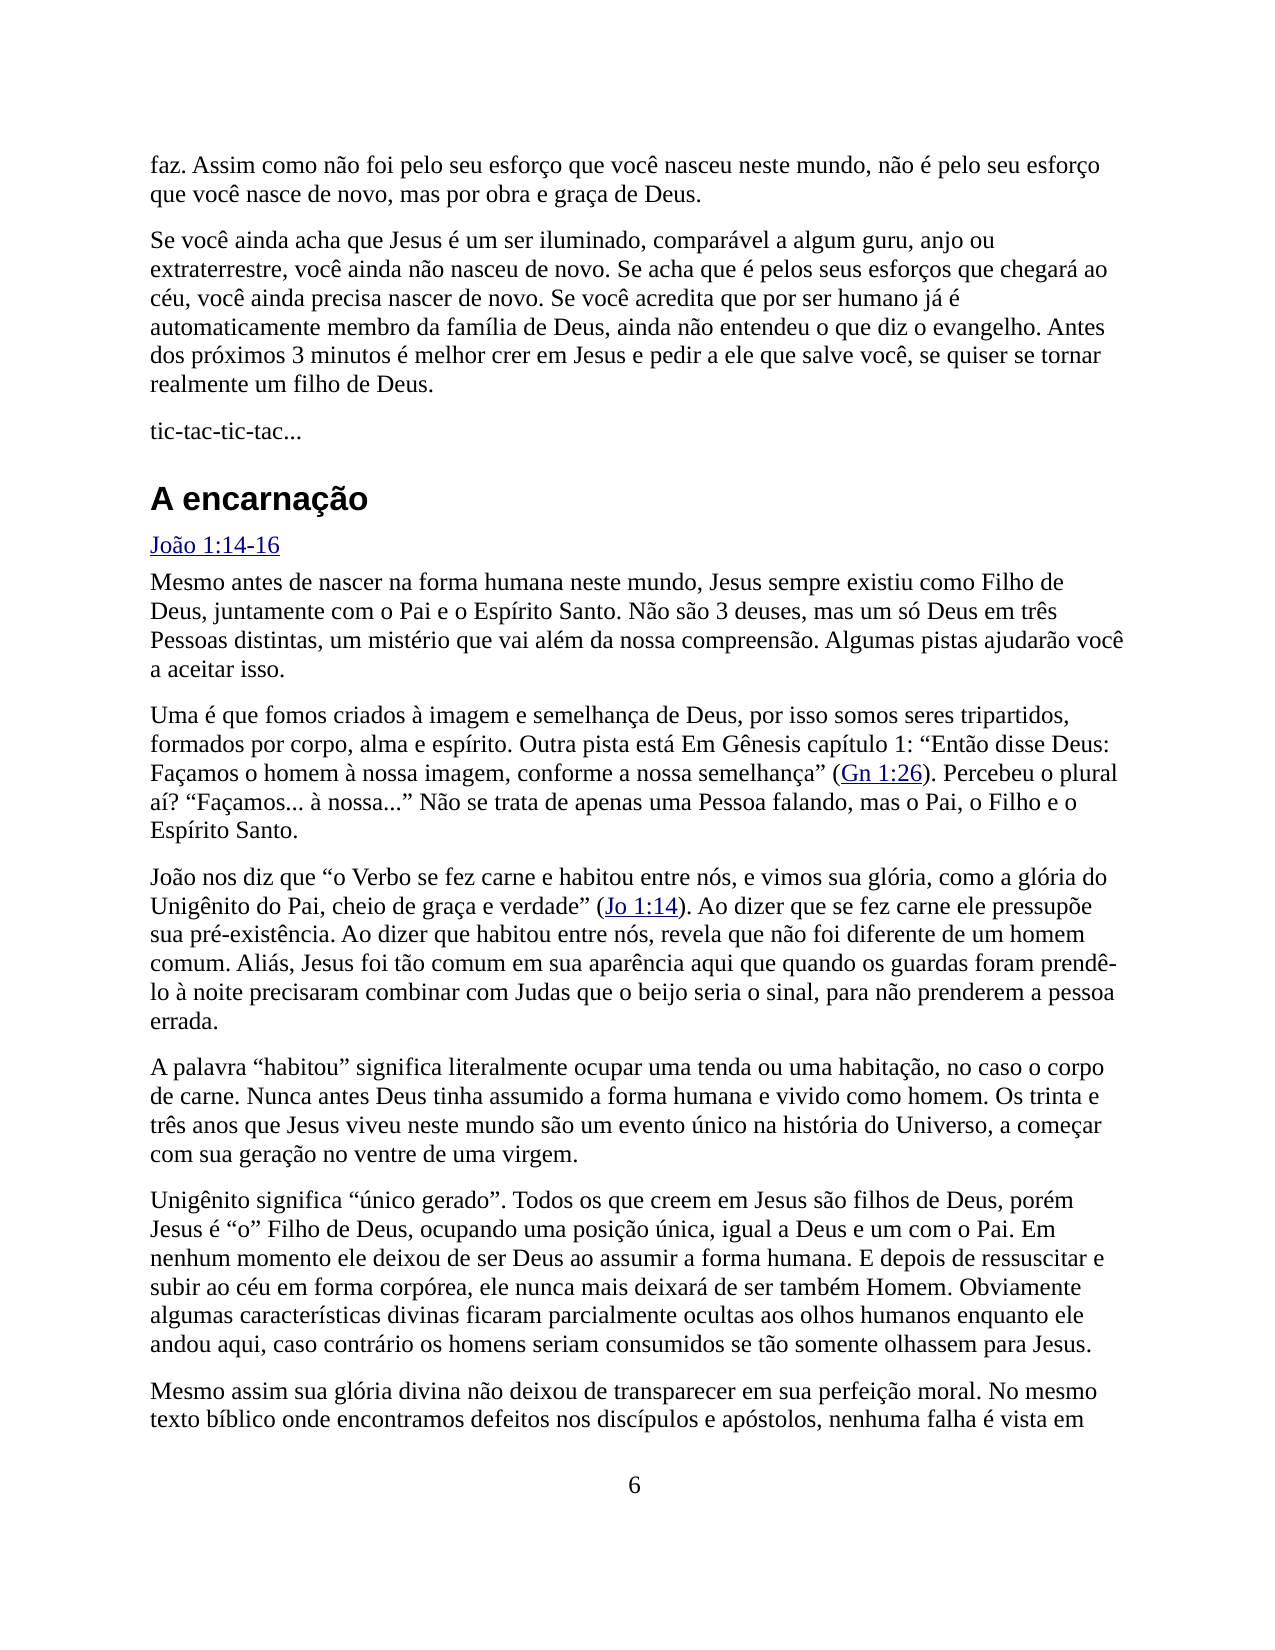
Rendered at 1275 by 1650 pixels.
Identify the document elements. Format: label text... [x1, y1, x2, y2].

text João nos diz que “o Verbo se fez carne e habitou entre nós, e vimos sua glória, como a glória do Unigênito do Pai, cheio de graça e verdade” (Jo 1:14). Ao dizer que se fez carne ele pressupõe sua pré-existência. Ao dizer que habitou entre nós, revela que não foi diferente de um homem comum. Aliás, Jesus foi tão comum em sua aparência aqui que quando os guardas foram prendê-lo à noite precisaram combinar com Judas que o beijo seria o sinal, para não prenderem a pessoa errada. [150, 862, 1125, 1034]
text A palavra “habitou” significa literalmente ocupar uma tenda ou uma habitação, no caso o corpo de carne. Nunca antes Deus tinha assumido a forma humana e vivido como homem. Os trinta e três anos que Jesus viveu neste mundo são um evento único na história do Universo, a começar com sua geração no ventre de uma virgem. [150, 1052, 1125, 1167]
text tic-tac-tic-tac... [150, 416, 1125, 444]
text Uma é que fomos criados à imagem e semelhança de Deus, por isso somos seres tripartidos, formados por corpo, alma e espírito. Outra pista está Em Gênesis capítulo 1: “Então disse Deus: Façamos o homem à nossa imagem, conforme a nossa semelhança” (Gn 1:26). Percebeu o plural aí? “Façamos... à nossa...” Não se trata de apenas uma Pessoa falando, mas o Pai, o Filho e o Espírito Santo. [150, 700, 1125, 844]
text Unigênito significa “único gerado”. Todos os que creem em Jesus são filhos de Deus, porém Jesus é “o” Filho de Deus, ocupando uma posição única, igual a Deus e um com o Pai. Em nenhum momento ele deixou de ser Deus ao assumir a forma humana. E depois de ressuscitar e subir ao céu em forma corpórea, ele nunca mais deixará de ser também Homem. Obviamente algumas características divinas ficaram parcialmente ocultas aos olhos humanos enquanto ele andou aqui, caso contrário os homens seriam consumidos se tão somente olhassem para Jesus. [150, 1185, 1125, 1358]
text Mesmo assim sua glória divina não deixou de transparecer em sua perfeição moral. No mesmo texto bíblico onde encontramos defeitos nos discípulos e apóstolos, nenhuma falha é vista em [150, 1376, 1125, 1433]
text Mesmo antes de nascer na forma humana neste mundo, Jesus sempre existiu como Filho de Deus, juntamente com o Pai e o Espírito Santo. Não são 3 deuses, mas um só Deus em três Pessoas distintas, um mistério que vai além da nossa compreensão. Algumas pistas ajudarão você a aceitar isso. [150, 567, 1125, 682]
subtitle A encarnação [150, 478, 1125, 517]
text faz. Assim como não foi pelo seu esforço que você nasceu neste mundo, não é pelo seu esforço que você nasce de novo, mas por obra e graça de Deus. [150, 150, 1125, 207]
text Se você ainda acha que Jesus é um ser iluminado, comparável a algum guru, anjo ou extraterrestre, você ainda não nasceu de novo. Se acha que é pelos seus esforços que chegará ao céu, você ainda precisa nascer de novo. Se você acredita que por ser humano já é automaticamente membro da família de Deus, ainda não entendeu o que diz o evangelho. Antes dos próximos 3 minutos é melhor crer em Jesus e pedir a ele que salve você, se quiser se tornar realmente um filho de Deus. [150, 225, 1125, 398]
text João 1:14-16 [150, 530, 1125, 558]
